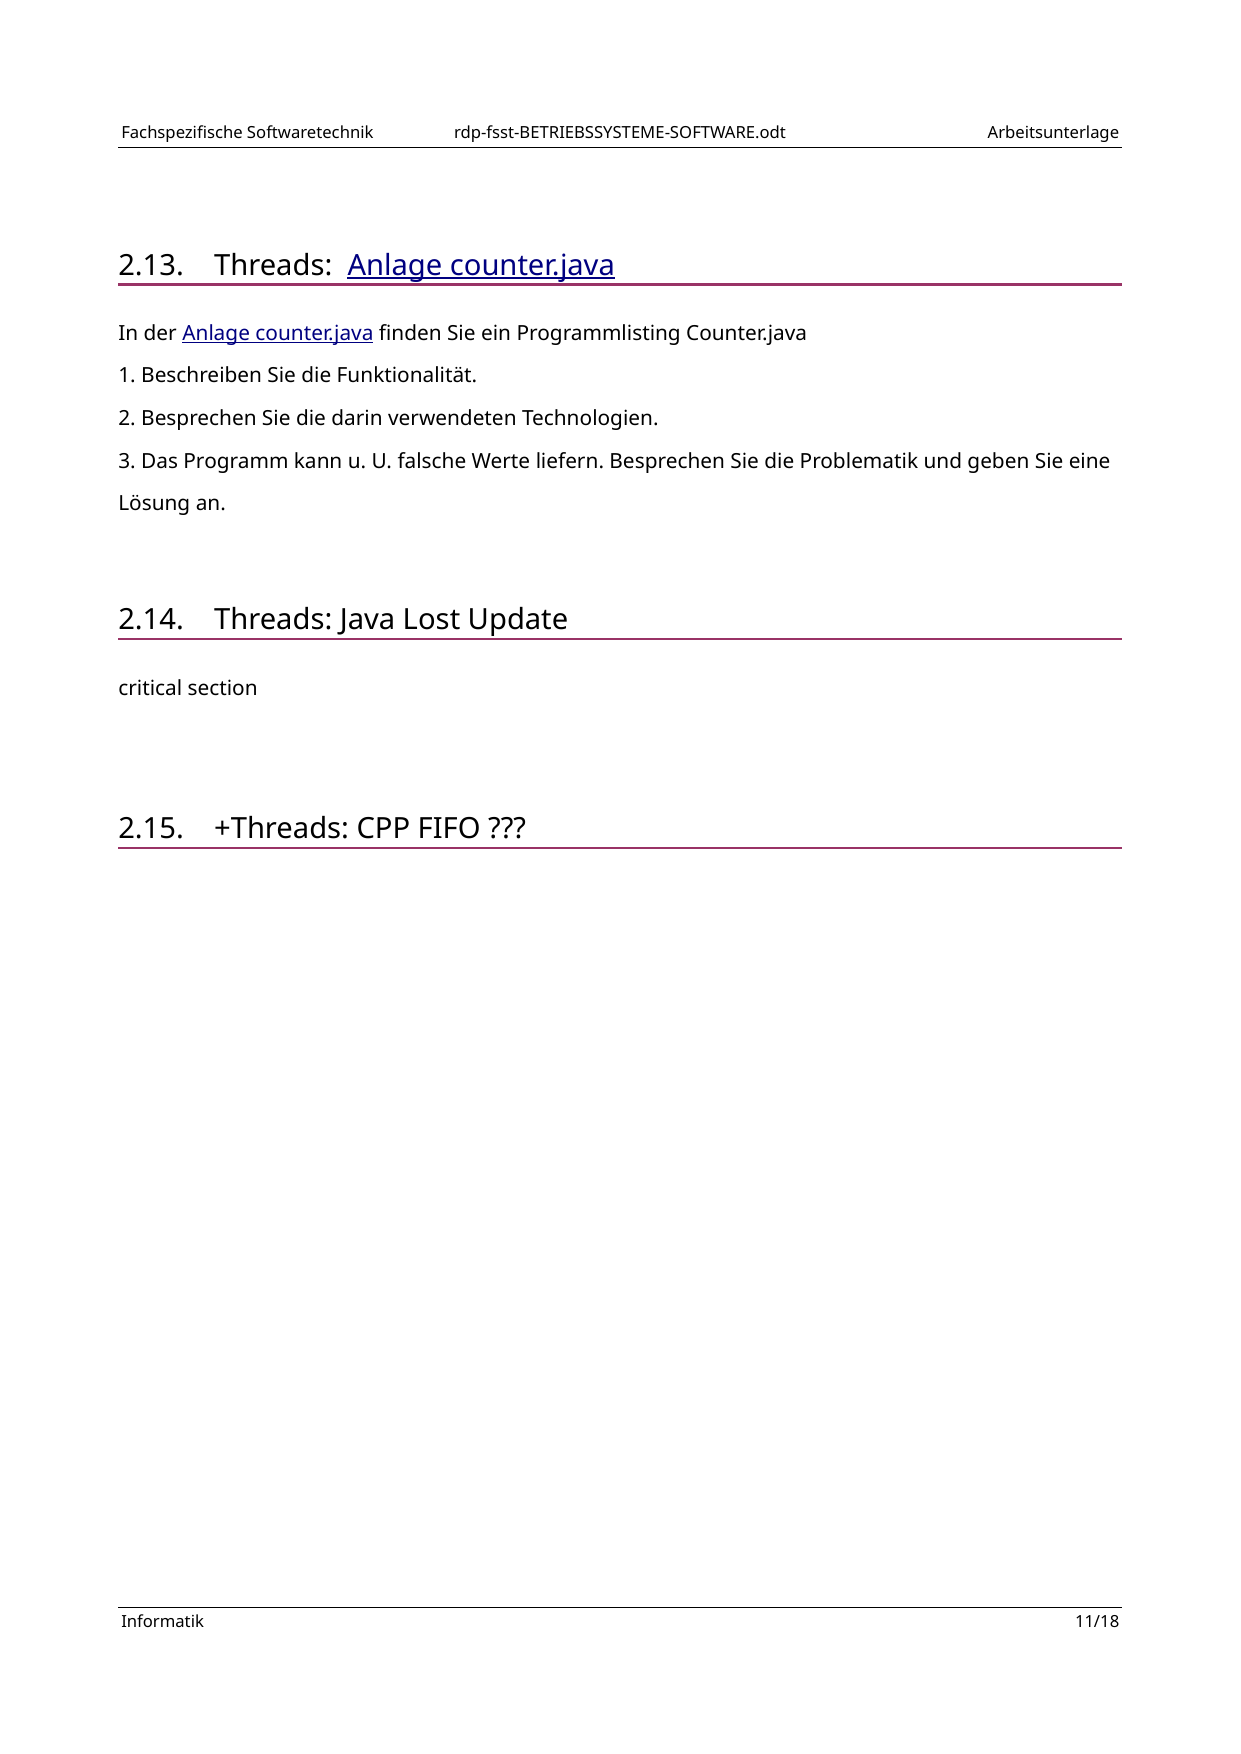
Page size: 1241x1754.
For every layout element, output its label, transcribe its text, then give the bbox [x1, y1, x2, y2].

text In der Anlage counter.java finden Sie ein Programmlisting Counter.java [118, 318, 1122, 346]
text 1. Beschreiben Sie die Funktionalität. [118, 361, 1122, 389]
text critical section [118, 673, 1122, 701]
subtitle Threads: Java Lost Update [118, 598, 1122, 638]
subtitle +Threads: CPP FIFO ??? [118, 808, 1122, 847]
text 3. Das Programm kann u. U. falsche Werte liefern. Besprechen Sie die Problematik und geben Sie eine Lösung an. [118, 446, 1122, 517]
text 2. Besprechen Sie die darin verwendeten Technologien. [118, 403, 1122, 432]
subtitle Threads: Anlage counter.java [118, 244, 1122, 283]
